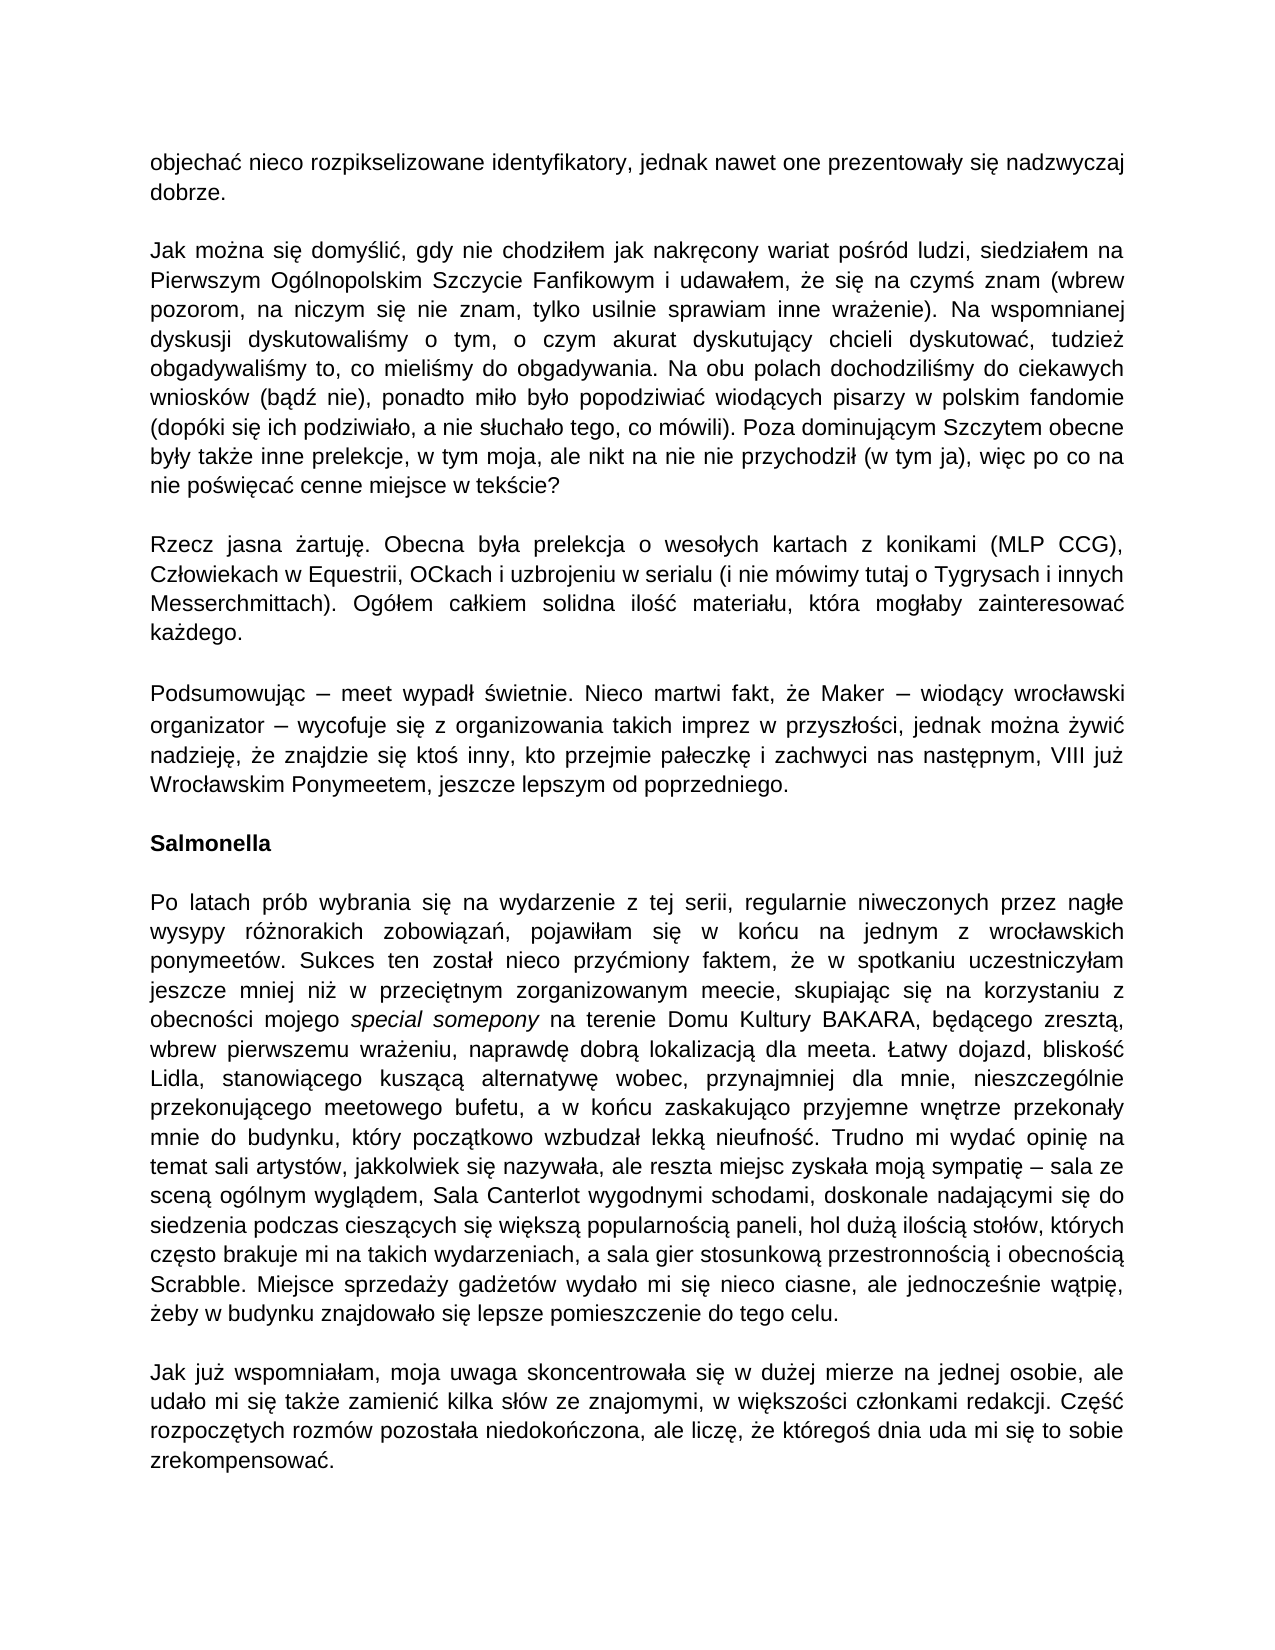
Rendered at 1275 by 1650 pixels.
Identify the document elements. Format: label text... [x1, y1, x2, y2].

text Salmonella [150, 831, 1125, 856]
text Po latach prób wybrania się na wydarzenie z tej serii, regularnie niweczonych przez nagłe wysypy różnorakich zobowiązań, pojawiłam się w końcu na jednym z wrocławskich ponymeetów. Sukces ten został nieco przyćmiony faktem, że w spotkaniu uczestniczyłam jeszcze mniej niż w przeciętnym zorganizowanym meecie, skupiając się na korzystaniu z obecności mojego special somepony na terenie Domu Kultury BAKARA, będącego zresztą, wbrew pierwszemu wrażeniu, naprawdę dobrą lokalizacją dla meeta. Łatwy dojazd, bliskość Lidla, stanowiącego kuszącą alternatywę wobec, przynajmniej dla mnie, nieszczególnie przekonującego meetowego bufetu, a w końcu zaskakująco przyjemne wnętrze przekonały mnie do budynku, który początkowo wzbudzał lekką nieufność. Trudno mi wydać opinię na temat sali artystów, jakkolwiek się nazywała, ale reszta miejsc zyskała moją sympatię – sala ze sceną ogólnym wyglądem, Sala Canterlot wygodnymi schodami, doskonale nadającymi się do siedzenia podczas cieszących się większą popularnością paneli, hol dużą ilością stołów, których często brakuje mi na takich wydarzeniach, a sala gier stosunkową przestronnością i obecnością Scrabble. Miejsce sprzedaży gadżetów wydało mi się nieco ciasne, ale jednocześnie wątpię, żeby w budynku znajdowało się lepsze pomieszczenie do tego celu. [150, 889, 1125, 1326]
text Jak już wspomniałam, moja uwaga skoncentrowała się w dużej mierze na jednej osobie, ale udało mi się także zamienić kilka słów ze znajomymi, w większości członkami redakcji. Część rozpoczętych rozmów pozostała niedokończona, ale liczę, że któregoś dnia uda mi się to sobie zrekompensować. [150, 1359, 1125, 1473]
text Podsumowując – meet wypadł świetnie. Nieco martwi fakt, że Maker – wiodący wrocławski organizator – wycofuje się z organizowania takich imprez w przyszłości, jednak można żywić nadzieję, że znajdzie się ktoś inny, kto przejmie pałeczkę i zachwyci nas następnym, VIII już Wrocławskim Ponymeetem, jeszcze lepszym od poprzedniego. [150, 679, 1125, 797]
text Rzecz jasna żartuję. Obecna była prelekcja o wesołych kartach z konikami (MLP CCG), Człowiekach w Equestrii, OCkach i uzbrojeniu w serialu (i nie mówimy tutaj o Tygrysach i innych Messerchmittach). Ogółem całkiem solidna ilość materiału, która mogłaby zainteresować każdego. [150, 532, 1125, 646]
text Jak można się domyślić, gdy nie chodziłem jak nakręcony wariat pośród ludzi, siedziałem na Pierwszym Ogólnopolskim Szczycie Fanfikowym i udawałem, że się na czymś znam (wbrew pozorom, na niczym się nie znam, tylko usilnie sprawiam inne wrażenie). Na wspomnianej dyskusji dyskutowaliśmy o tym, o czym akurat dyskutujący chcieli dyskutować, tudzież obgadywaliśmy to, co mieliśmy do obgadywania. Na obu polach dochodziliśmy do ciekawych wniosków (bądź nie), ponadto miło było popodziwiać wiodących pisarzy w polskim fandomie (dopóki się ich podziwiało, a nie słuchało tego, co mówili). Poza dominującym Szczytem obecne były także inne prelekcje, w tym moja, ale nikt na nie nie przychodził (w tym ja), więc po co na nie poświęcać cenne miejsce w tekście? [150, 238, 1125, 499]
text objechać nieco rozpikselizowane identyfikatory, jednak nawet one prezentowały się nadzwyczaj dobrze. [150, 150, 1125, 205]
